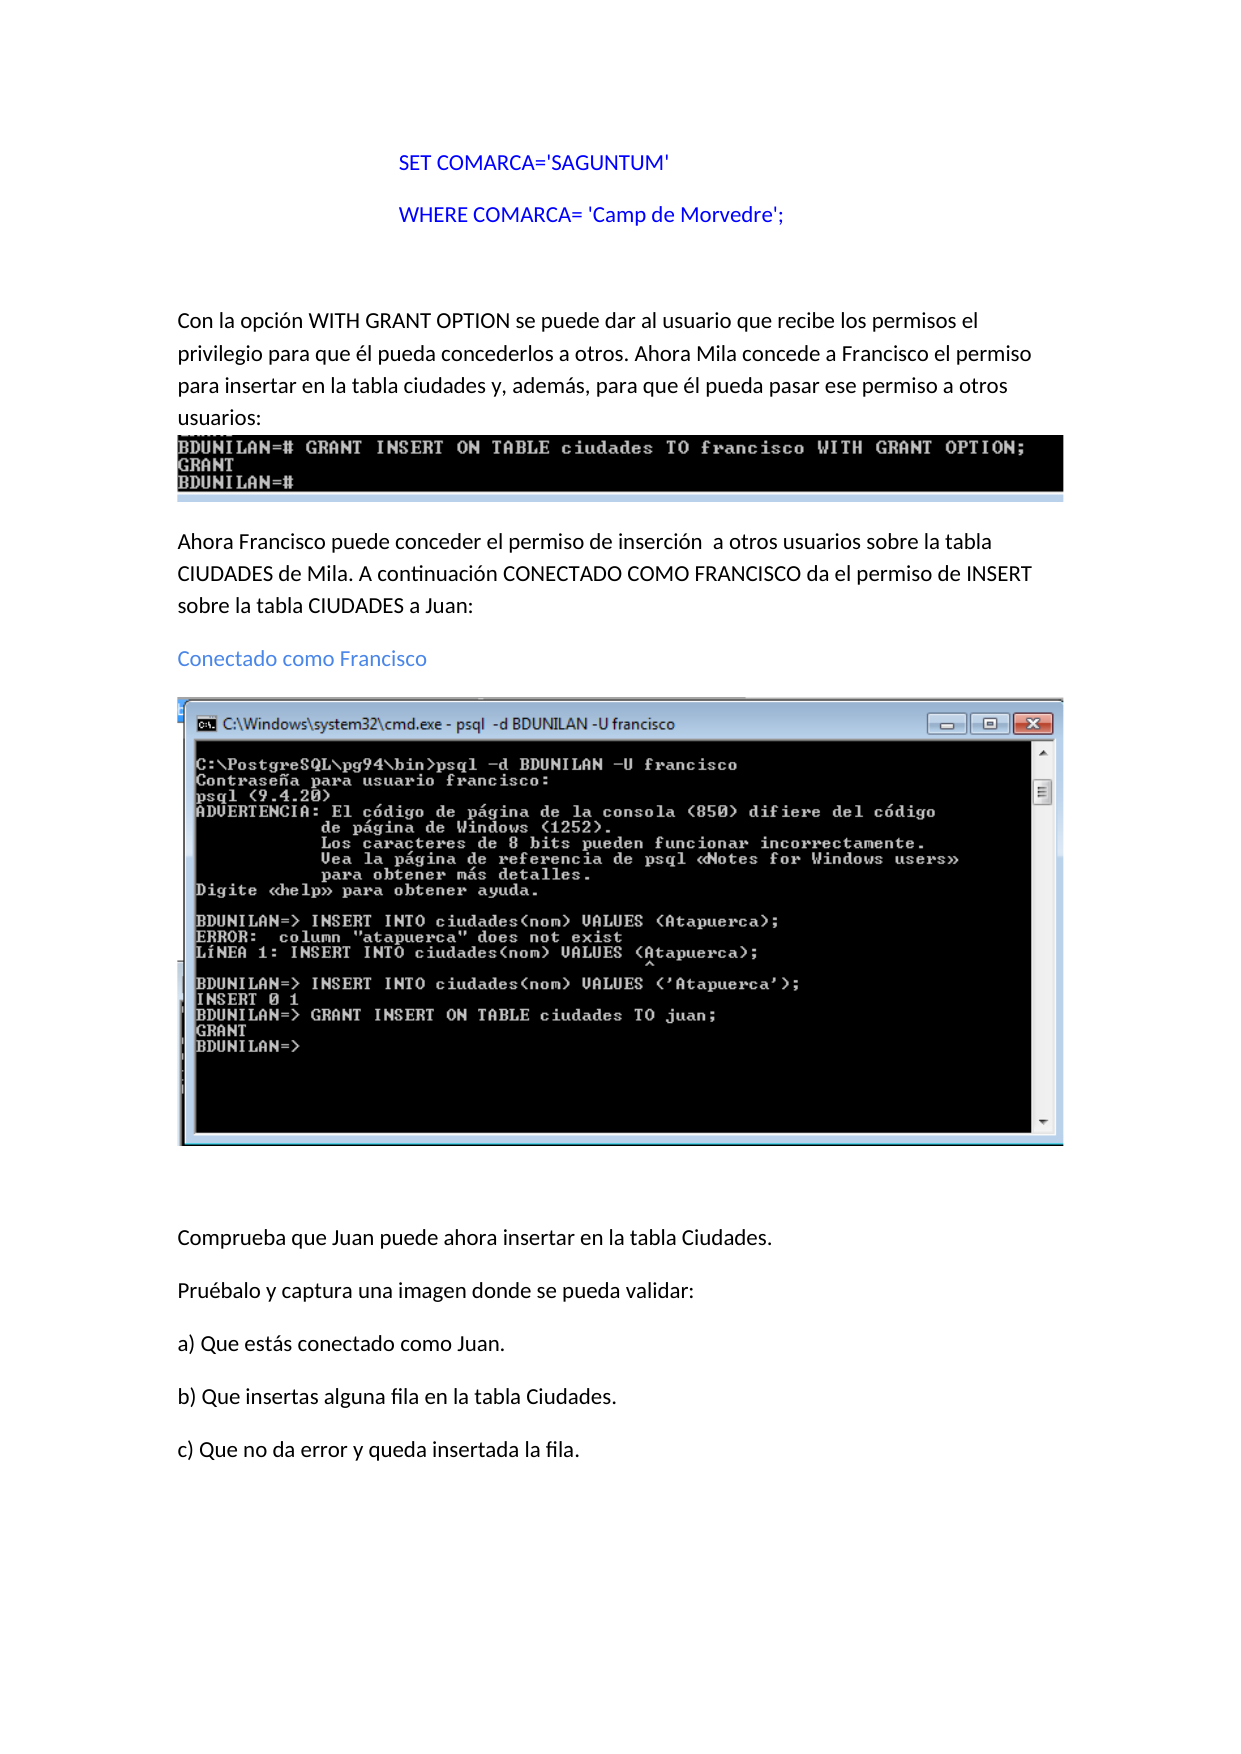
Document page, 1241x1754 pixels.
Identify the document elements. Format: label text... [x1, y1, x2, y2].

text SET COMARCA='SAGUNTUM' [398, 148, 1063, 176]
text a) Que estás conectado como Juan. [177, 1329, 1063, 1357]
picture [177, 435, 1064, 502]
text Conectado como Francisco [177, 644, 1063, 672]
text Pruébalo y captura una imagen donde se pueda validar: [177, 1276, 1063, 1304]
text Ahora Francisco puede conceder el permiso de inserción a otros usuarios sobre la tabla CIUDADES de Mila. A continuación CONECTADO COMO FRANCISCO da el permiso de INSERT sobre la tabla CIUDADES a Juan: [177, 527, 1063, 619]
text Con la opción WITH GRANT OPTION se puede dar al usuario que recibe los permisos el privilegio para que él pueda concederlos a otros. Ahora Mila concede a Francisco el permiso para insertar en la tabla ciudades y, además, para que él pueda pasar ese permiso a otros usuarios: [177, 307, 1063, 435]
text b) Que insertas alguna fila en la tabla Ciudades. [177, 1382, 1063, 1411]
text c) Que no da error y queda insertada la fila. [177, 1436, 1063, 1463]
text WHERE COMARCA= 'Camp de Morvedre'; [398, 201, 1063, 229]
text Comprueba que Juan puede ahora insertar en la tabla Ciudades. [177, 1223, 1063, 1251]
picture [177, 697, 1064, 1146]
